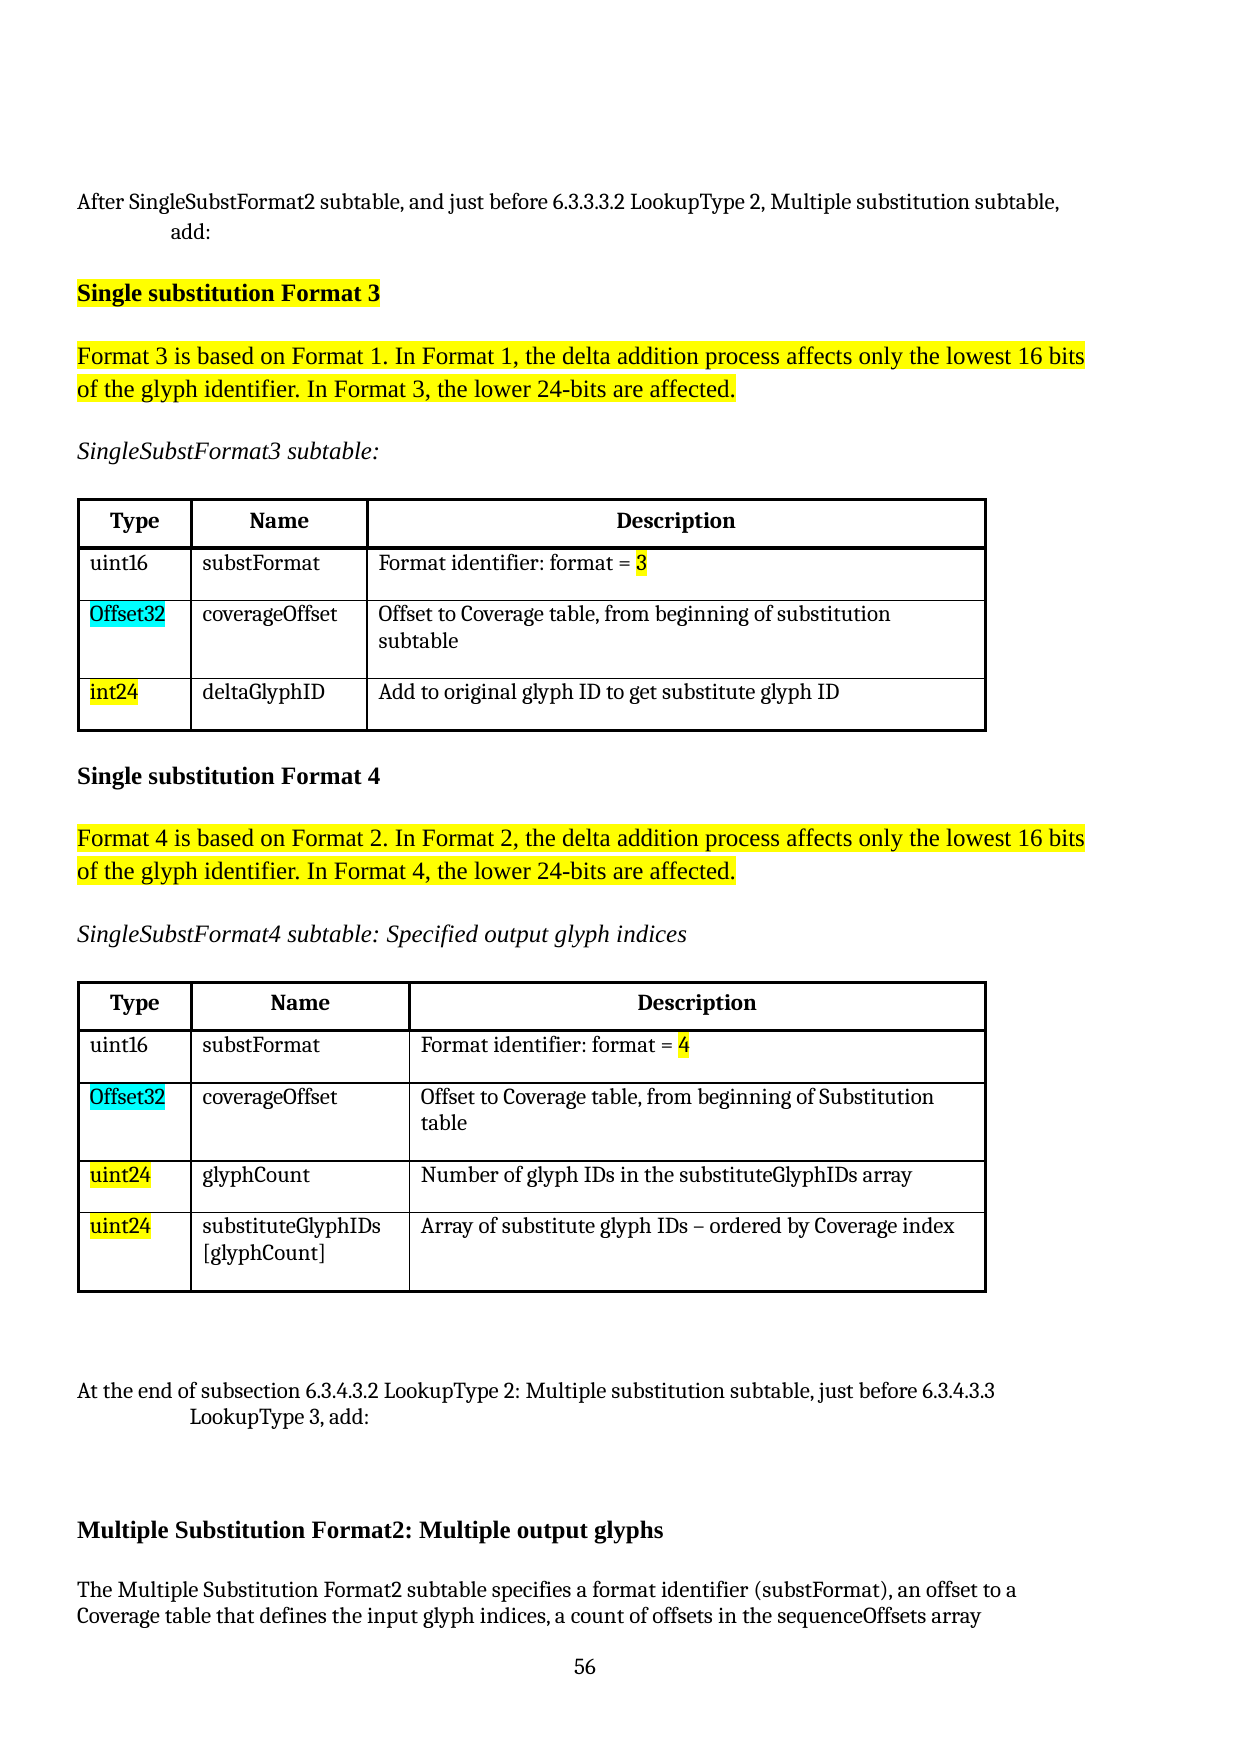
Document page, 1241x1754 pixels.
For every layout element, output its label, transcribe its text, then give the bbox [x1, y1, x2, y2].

table_header Name [193, 501, 366, 546]
text Single substitution Format 4 [77, 761, 1093, 790]
table_cell Offset to Coverage table, from beginning of Substitution table [410, 1084, 984, 1160]
table_cell Offset32 [80, 601, 190, 677]
table_cell substFormat [192, 1032, 409, 1082]
text Single substitution Format 3 [77, 278, 1093, 307]
table_cell uint16 [80, 1032, 190, 1082]
table_cell substituteGlyphIDs [glyphCount] [192, 1213, 409, 1289]
table_cell deltaGlyphID [192, 679, 366, 729]
text At the end of subsection 6.3.4.3.2 LookupType 2: Multiple substitution subtable, just before 6.3.4.3.3 LookupType 3, add: [77, 1377, 1093, 1430]
table_cell substFormat [192, 550, 366, 599]
table_header Name [193, 984, 408, 1029]
table_header Type [80, 984, 190, 1029]
table_header Description [411, 984, 984, 1029]
text SingleSubstFormat3 subtable: [77, 436, 1093, 465]
table_cell Format identifier: format = 4 [410, 1032, 984, 1082]
table_cell Array of substitute glyph IDs – ordered by Coverage index [410, 1213, 984, 1289]
table_cell glyphCount [192, 1162, 409, 1212]
table_cell uint24 [80, 1213, 190, 1289]
text The Multiple Substitution Format2 subtable specifies a format identifier (substFormat), an offset to a Coverage table that defines the input glyph indices, a count of offsets in the sequenceOffsets array [77, 1577, 1093, 1630]
table_cell Format identifier: format = 3 [368, 550, 984, 599]
text Multiple Substitution Format2: Multiple output glyphs [77, 1515, 1093, 1543]
table_cell Offset32 [80, 1084, 190, 1160]
table_cell Offset to Coverage table, from beginning of substitution subtable [368, 601, 984, 677]
table_header Type [80, 501, 190, 546]
text Format 4 is based on Format 2. In Format 2, the delta addition process affects only the lowest 16 bits of the glyph identifier. In Format 4, the lower 24-bits are affected. [77, 823, 1093, 885]
text Format 3 is based on Format 1. In Format 1, the delta addition process affects only the lowest 16 bits of the glyph identifier. In Format 3, the lower 24-bits are affected. [77, 341, 1093, 402]
table_cell Number of glyph IDs in the substituteGlyphIDs array [410, 1162, 984, 1212]
text After SingleSubstFormat2 subtable, and just before 6.3.3.3.2 LookupType 2, Multiple substitution subtable, add: [77, 189, 1093, 246]
table_header Description [369, 501, 984, 546]
table_cell Add to original glyph ID to get substitute glyph ID [368, 679, 984, 729]
table_cell coverageOffset [192, 1084, 409, 1160]
table_cell uint24 [80, 1162, 190, 1212]
table_cell coverageOffset [192, 601, 366, 677]
text SingleSubstFormat4 subtable: Specified output glyph indices [77, 919, 1093, 947]
table_cell int24 [80, 679, 190, 729]
table_cell uint16 [80, 550, 190, 599]
